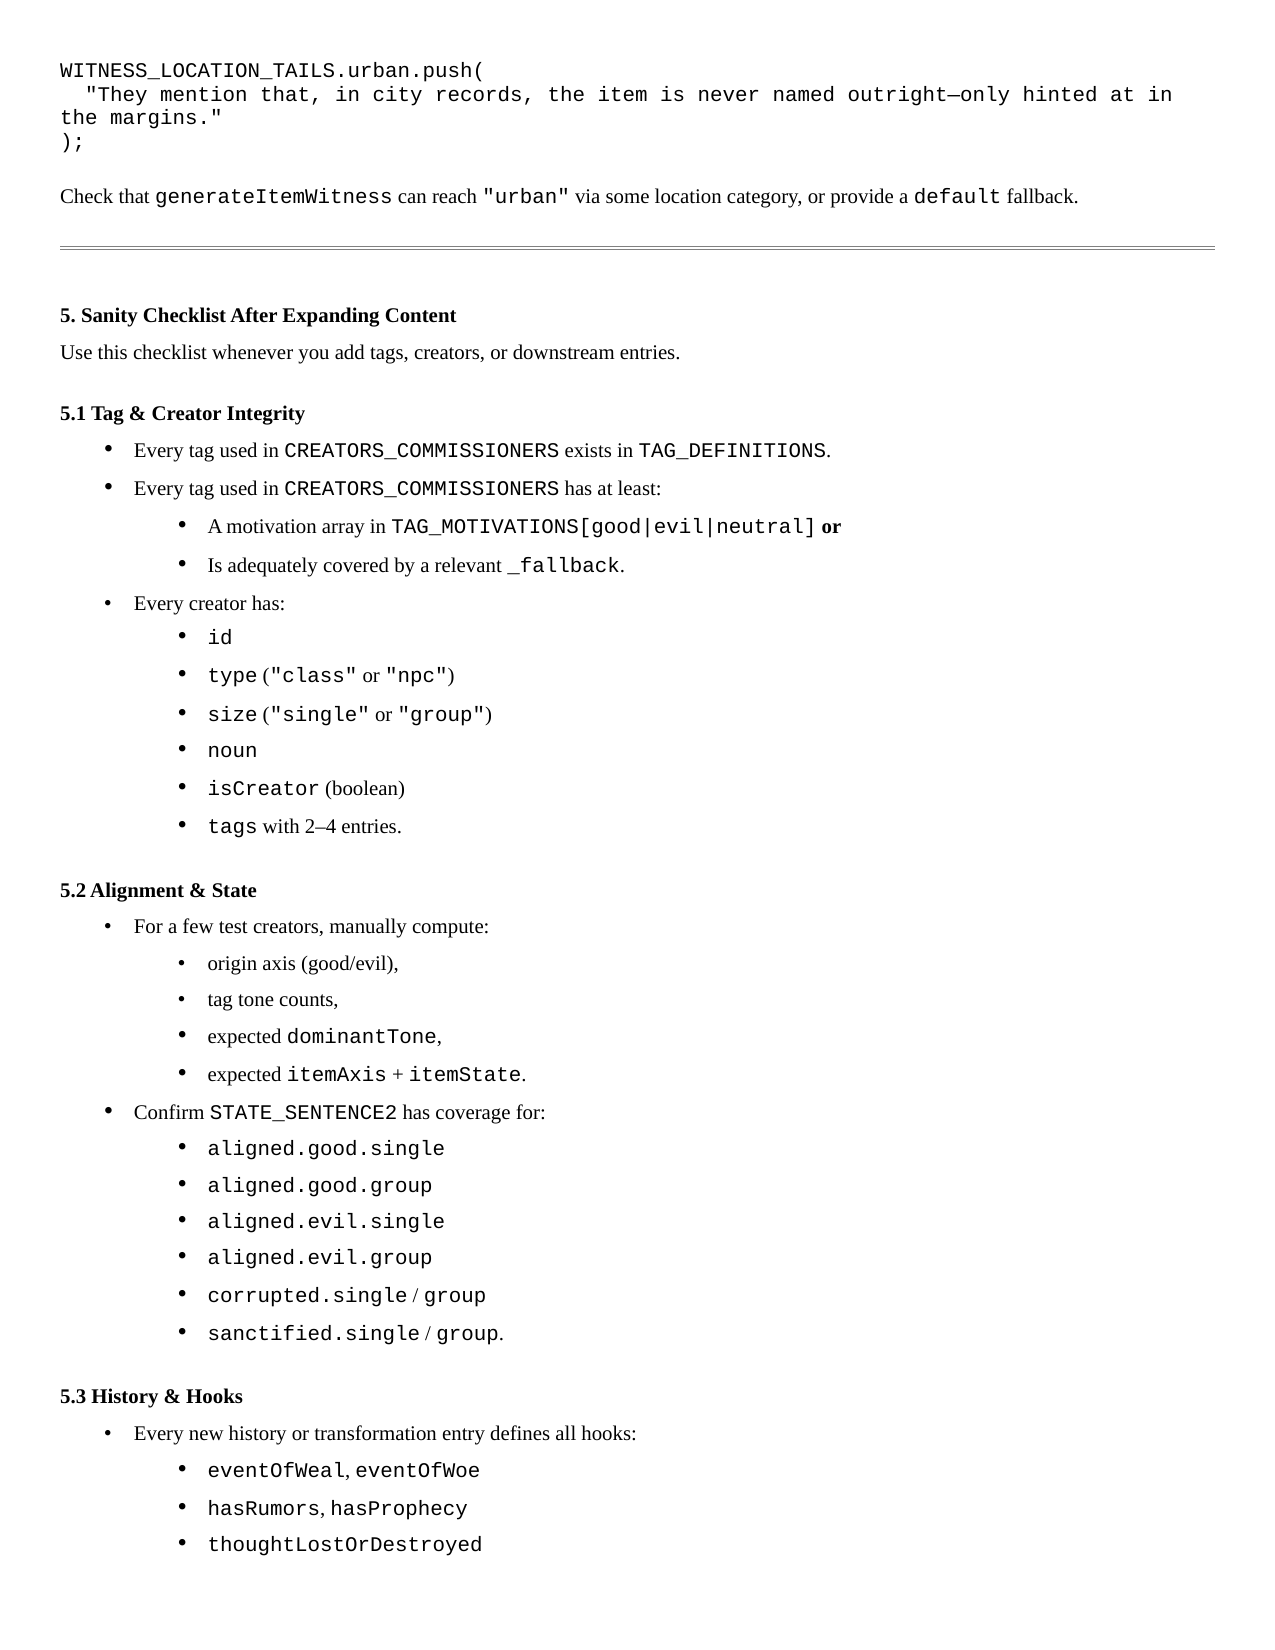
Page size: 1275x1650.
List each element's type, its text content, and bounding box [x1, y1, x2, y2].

list aligned.evil.single [178, 1211, 1215, 1234]
list tags with 2–4 entries. [178, 814, 1215, 840]
text Use this checklist whenever you add tags, creators, or downstream entries. [60, 340, 1215, 364]
list sanctified.single / group. [178, 1321, 1215, 1347]
list corrupted.single / group [178, 1283, 1215, 1309]
list Every new history or transformation entry defines all hooks: [104, 1421, 1215, 1445]
list Every tag used in CREATORS_COMMISSIONERS exists in TAG_DEFINITIONS. [104, 438, 1215, 463]
text WITNESS_LOCATION_TAILS.urban.push( [60, 60, 1215, 84]
list Is adequately covered by a relevant _fallback. [178, 552, 1215, 578]
list eventOfWeal, eventOfWoe [178, 1458, 1215, 1483]
subtitle 5.1 Tag & Creator Integrity [60, 401, 1215, 425]
text ); [60, 131, 1215, 154]
subtitle 5.2 Alignment & State [60, 877, 1215, 902]
list isCreator (boolean) [178, 776, 1215, 802]
list aligned.good.single [178, 1138, 1215, 1162]
list expected itemAxis + itemState. [178, 1062, 1215, 1088]
list type ("class" or "npc") [178, 663, 1215, 689]
list For a few test creators, manually compute: [104, 914, 1215, 938]
list Every creator has: [104, 591, 1215, 615]
list id [178, 627, 1215, 651]
list hasRumors, hasProphecy [178, 1496, 1215, 1522]
subtitle 5. Sanity Checklist After Expanding Content [60, 303, 1215, 327]
list tag tone counts, [178, 987, 1215, 1011]
list thoughtLostOrDestroyed [178, 1534, 1215, 1558]
text "They mention that, in city records, the item is never named outright—only hinted at in the margins." [60, 84, 1215, 131]
list expected dominantTone, [178, 1024, 1215, 1049]
list origin axis (good/evil), [178, 951, 1215, 975]
list Confirm STATE_SENTENCE2 has coverage for: [104, 1100, 1215, 1126]
list aligned.good.group [178, 1174, 1215, 1198]
list noun [178, 740, 1215, 763]
list Every tag used in CREATORS_COMMISSIONERS has at least: [104, 476, 1215, 502]
list aligned.evil.group [178, 1247, 1215, 1271]
subtitle 5.3 History & Hooks [60, 1384, 1215, 1408]
text Check that generateItemWitness can reach "urban" via some location category, or provide a default fallback. [60, 184, 1215, 210]
list size ("single" or "group") [178, 702, 1215, 727]
list A motivation array in TAG_MOTIVATIONS[good|evil|neutral] or [178, 514, 1215, 540]
